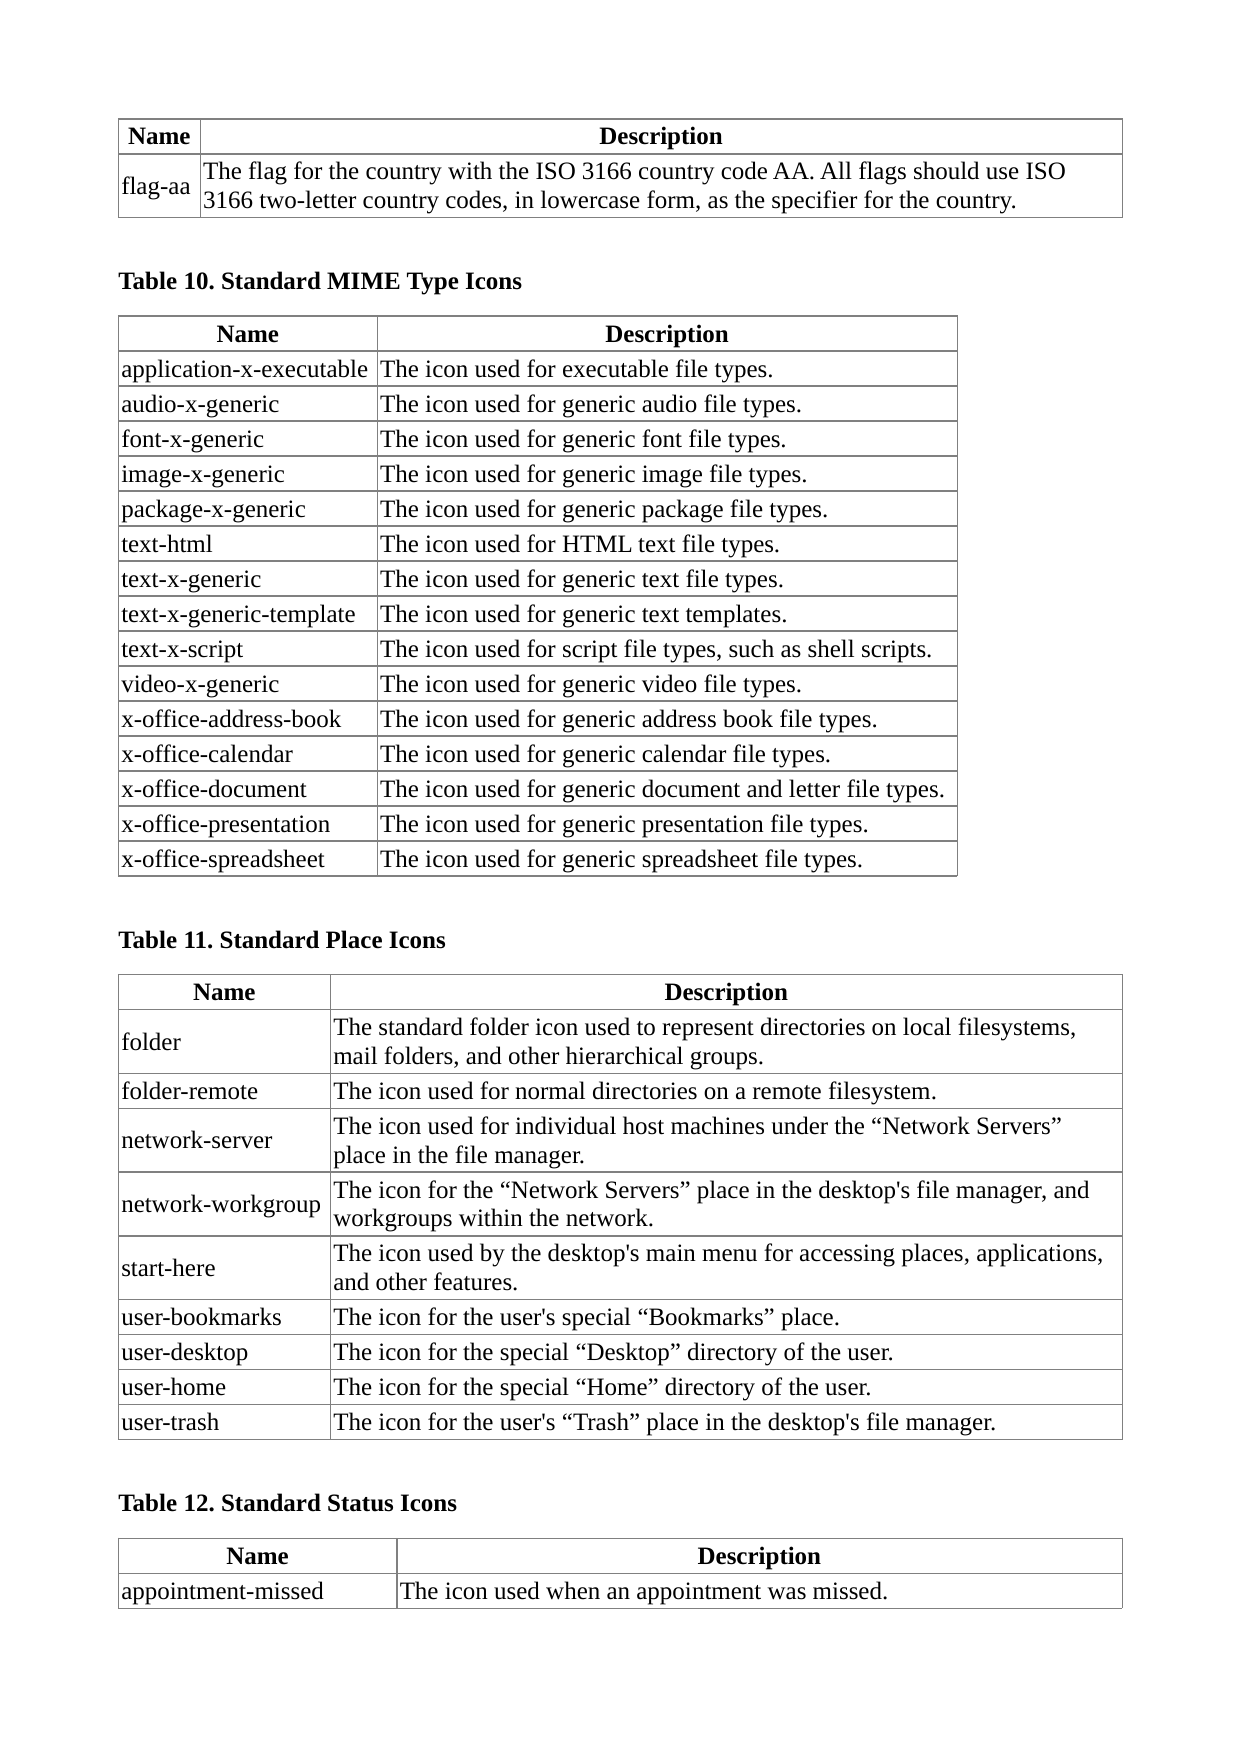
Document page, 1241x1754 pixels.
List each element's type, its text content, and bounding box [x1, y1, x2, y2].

table_cell video-x-generic [119, 667, 377, 700]
table_cell image-x-generic [119, 457, 377, 490]
text Table 10. Standard MIME Type Icons [118, 266, 1122, 295]
table_cell The icon for the special “Home” directory of the user. [331, 1370, 1122, 1404]
table_cell The icon used for generic package file types. [378, 492, 957, 525]
table_cell The icon used for HTML text file types. [378, 527, 957, 560]
table_cell text-x-script [119, 632, 377, 665]
table_cell The icon used for generic text file types. [378, 562, 957, 595]
table_header Name [119, 1539, 396, 1572]
table_cell The icon used for generic address book file types. [378, 702, 957, 735]
table_cell x-office-calendar [119, 737, 377, 770]
table_cell text-html [119, 527, 377, 560]
table_cell The icon used for generic document and letter file types. [378, 772, 957, 805]
table_cell The standard folder icon used to represent directories on local filesystems, mail folders, and other hierarchical groups. [331, 1010, 1122, 1073]
table_cell The icon used for normal directories on a remote filesystem. [331, 1074, 1122, 1108]
table_cell The icon used for generic video file types. [378, 667, 957, 700]
table_cell audio-x-generic [119, 387, 377, 420]
table_cell folder-remote [119, 1074, 330, 1108]
table_header Description [398, 1539, 1122, 1572]
table_cell folder [119, 1010, 330, 1073]
table_cell network-workgroup [119, 1173, 330, 1235]
table_cell user-bookmarks [119, 1300, 330, 1334]
table_cell The icon used for script file types, such as shell scripts. [378, 632, 957, 665]
table_cell The flag for the country with the ISO 3166 country code AA. All flags should use ISO 3166 two-letter country codes, in lowercase form, as the specifier for the country. [201, 155, 1122, 217]
table_cell The icon used for generic image file types. [378, 457, 957, 490]
table_header Name [119, 975, 330, 1009]
table_cell The icon for the special “Desktop” directory of the user. [331, 1335, 1122, 1369]
table_cell user-trash [119, 1405, 330, 1439]
table_cell x-office-document [119, 772, 377, 805]
table_cell appointment-missed [119, 1574, 396, 1607]
table_cell The icon used for generic font file types. [378, 422, 957, 455]
table_cell x-office-spreadsheet [119, 842, 377, 875]
table_cell flag-aa [119, 155, 200, 217]
table_header Description [331, 975, 1122, 1009]
table_cell The icon used for executable file types. [378, 352, 957, 385]
table_cell The icon used for generic audio file types. [378, 387, 957, 420]
table_cell package-x-generic [119, 492, 377, 525]
table_cell start-here [119, 1237, 330, 1299]
table_cell text-x-generic-template [119, 597, 377, 630]
table_cell application-x-executable [119, 352, 377, 385]
table_header Name [119, 317, 377, 350]
table_cell The icon used by the desktop's main menu for accessing places, applications, and other features. [331, 1237, 1122, 1299]
table_cell The icon used when an appointment was missed. [398, 1574, 1122, 1607]
table_cell user-desktop [119, 1335, 330, 1369]
table_cell The icon used for generic calendar file types. [378, 737, 957, 770]
table_cell The icon used for individual host machines under the “Network Servers” place in the file manager. [331, 1109, 1122, 1171]
table_cell The icon used for generic presentation file types. [378, 807, 957, 840]
table_cell text-x-generic [119, 562, 377, 595]
table_cell The icon for the “Network Servers” place in the desktop's file manager, and workgroups within the network. [331, 1173, 1122, 1235]
table_cell The icon for the user's special “Bookmarks” place. [331, 1300, 1122, 1334]
text Table 12. Standard Status Icons [118, 1488, 1122, 1517]
table_cell The icon for the user's “Trash” place in the desktop's file manager. [331, 1405, 1122, 1439]
table_header Description [378, 317, 957, 350]
table_header Name [119, 120, 200, 153]
table_cell user-home [119, 1370, 330, 1404]
text Table 11. Standard Place Icons [118, 925, 1122, 954]
table_cell font-x-generic [119, 422, 377, 455]
table_cell network-server [119, 1109, 330, 1171]
table_cell x-office-presentation [119, 807, 377, 840]
table_cell x-office-address-book [119, 702, 377, 735]
table_header Description [201, 120, 1122, 153]
table_cell The icon used for generic text templates. [378, 597, 957, 630]
table_cell The icon used for generic spreadsheet file types. [378, 842, 957, 875]
